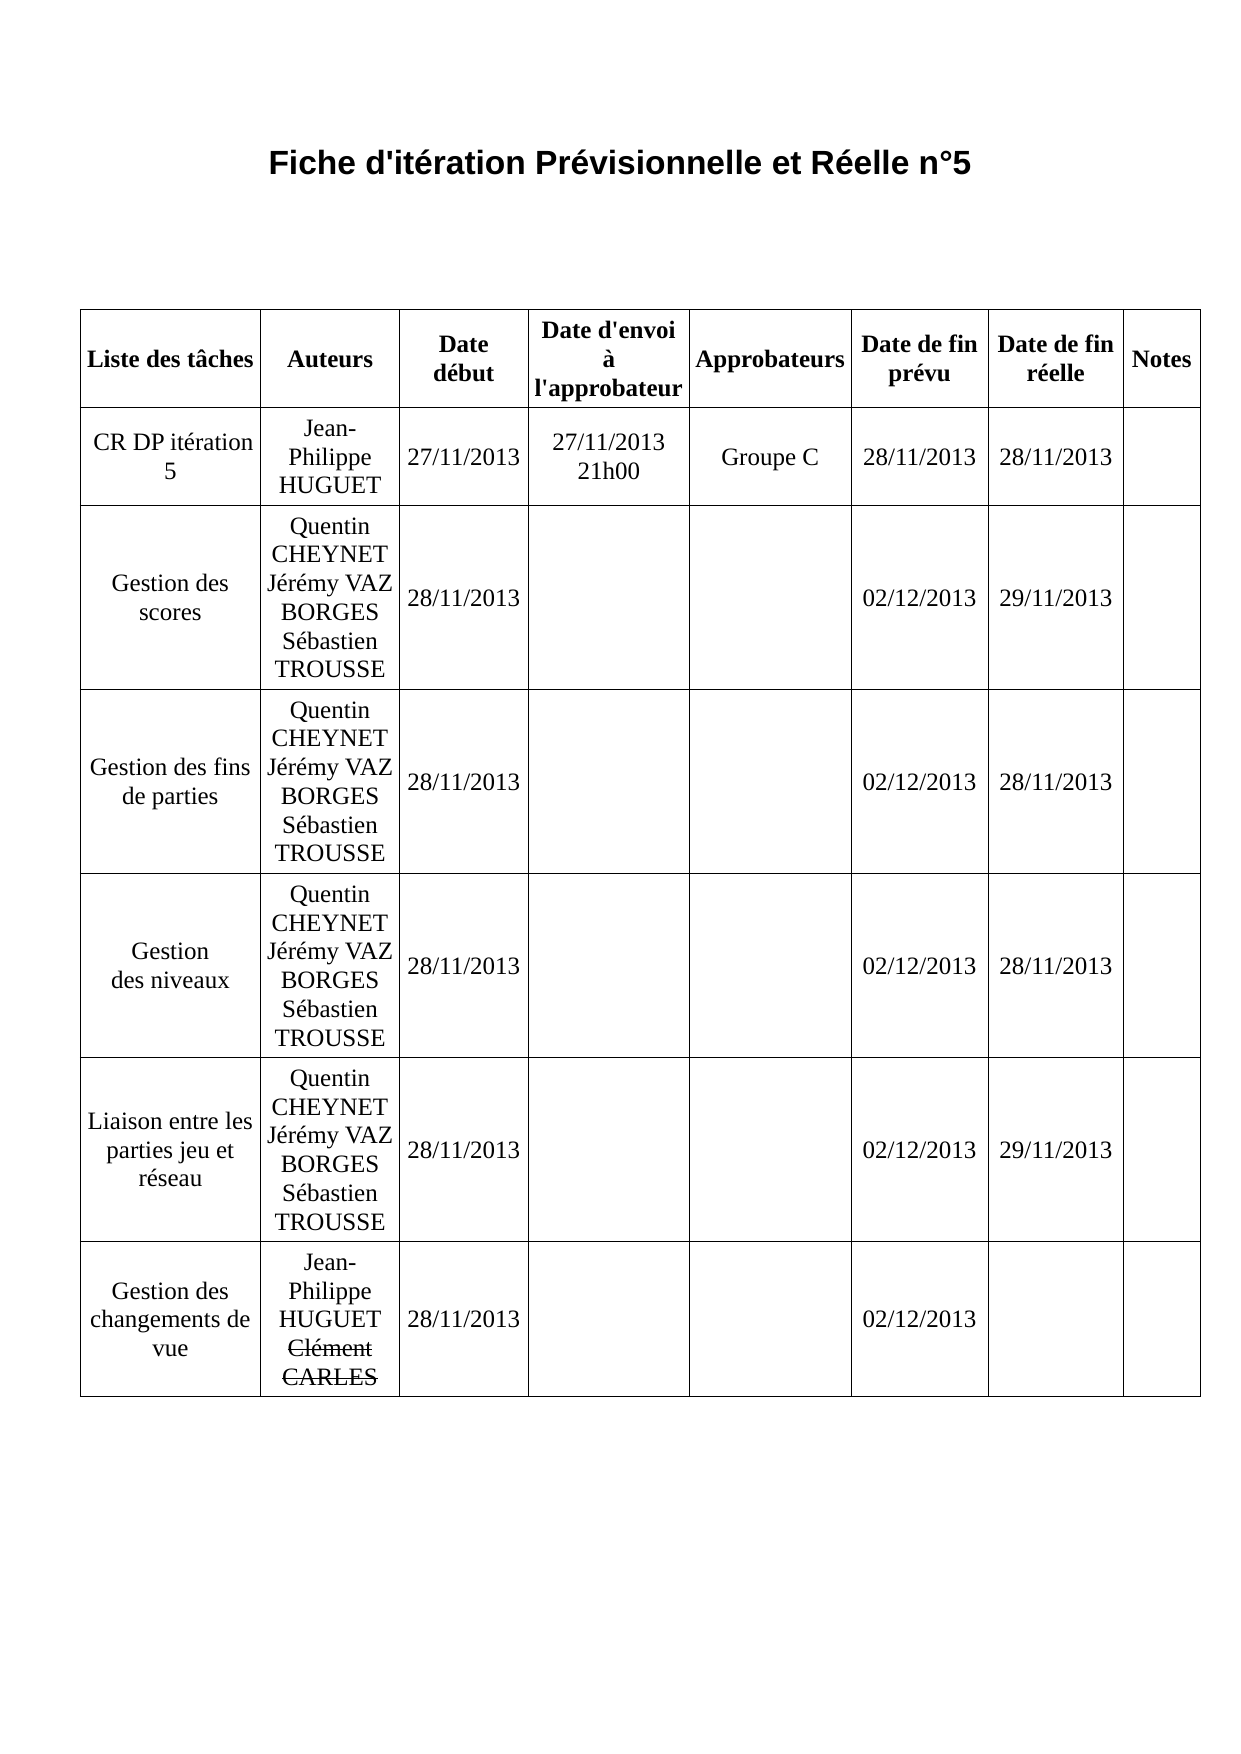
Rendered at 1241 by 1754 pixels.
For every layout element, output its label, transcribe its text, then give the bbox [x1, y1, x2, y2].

table_cell [989, 1242, 1123, 1396]
table_cell Quentin CHEYNET Jérémy VAZ BORGES Sébastien TROUSSE [261, 874, 399, 1057]
table_cell 28/11/2013 [400, 874, 528, 1057]
table_cell 28/11/2013 [400, 690, 528, 873]
table_header Date début [400, 310, 528, 407]
table_header Date d'envoi à l'approbateur [529, 310, 689, 407]
table_cell CR DP itération 5 [81, 408, 260, 505]
table_cell 28/11/2013 [989, 408, 1123, 505]
table_header Notes [1124, 310, 1200, 407]
table_cell Quentin CHEYNET Jérémy VAZ BORGES Sébastien TROUSSE [261, 506, 399, 689]
table_cell 29/11/2013 [989, 506, 1123, 689]
table_cell [690, 874, 851, 1057]
table_cell Jean-Philippe HUGUET [261, 408, 399, 505]
table_cell [529, 1242, 689, 1396]
table_cell [690, 690, 851, 873]
table_cell [1124, 1058, 1200, 1241]
table_cell [1124, 1242, 1200, 1396]
table_header Liste des tâches [81, 310, 260, 407]
table_cell 02/12/2013 [852, 690, 988, 873]
table_cell 28/11/2013 [400, 1058, 528, 1241]
table_cell 28/11/2013 [989, 874, 1123, 1057]
table_cell 28/11/2013 [852, 408, 988, 505]
table_cell [1124, 408, 1200, 505]
table_cell 29/11/2013 [989, 1058, 1123, 1241]
table_cell [690, 1242, 851, 1396]
table_cell Quentin CHEYNET Jérémy VAZ BORGES Sébastien TROUSSE [261, 690, 399, 873]
table_cell [1124, 874, 1200, 1057]
table_cell Gestion des changements de vue [81, 1242, 260, 1396]
table_cell Liaison entre les parties jeu et réseau [81, 1058, 260, 1241]
table_cell 28/11/2013 [400, 1242, 528, 1396]
table_cell 02/12/2013 [852, 1058, 988, 1241]
table_cell 28/11/2013 [989, 690, 1123, 873]
table_cell Gestion des fins de parties [81, 690, 260, 873]
table_cell Groupe C [690, 408, 851, 505]
table_cell [529, 874, 689, 1057]
table_cell Quentin CHEYNET Jérémy VAZ BORGES Sébastien TROUSSE [261, 1058, 399, 1241]
table_cell 02/12/2013 [852, 874, 988, 1057]
table_cell [1124, 506, 1200, 689]
table_cell Gestion des niveaux [81, 874, 260, 1057]
table_header Auteurs [261, 310, 399, 407]
table_header Approbateurs [690, 310, 851, 407]
table_header Date de fin prévu [852, 310, 988, 407]
table_cell 27/11/2013 [400, 408, 528, 505]
subtitle Fiche d'itération Prévisionnelle et Réelle n°5 [118, 143, 1122, 182]
table_header Date de fin réelle [989, 310, 1123, 407]
table_cell [690, 506, 851, 689]
table_cell [529, 506, 689, 689]
table_cell Gestion des scores [81, 506, 260, 689]
table_cell 27/11/2013 21h00 [529, 408, 689, 505]
table_cell Jean-Philippe HUGUET Clément CARLES [261, 1242, 399, 1396]
table_cell 02/12/2013 [852, 506, 988, 689]
table_cell [690, 1058, 851, 1241]
table_cell [529, 1058, 689, 1241]
table_cell 28/11/2013 [400, 506, 528, 689]
table_cell [1124, 690, 1200, 873]
table_cell 02/12/2013 [852, 1242, 988, 1396]
table_cell [529, 690, 689, 873]
